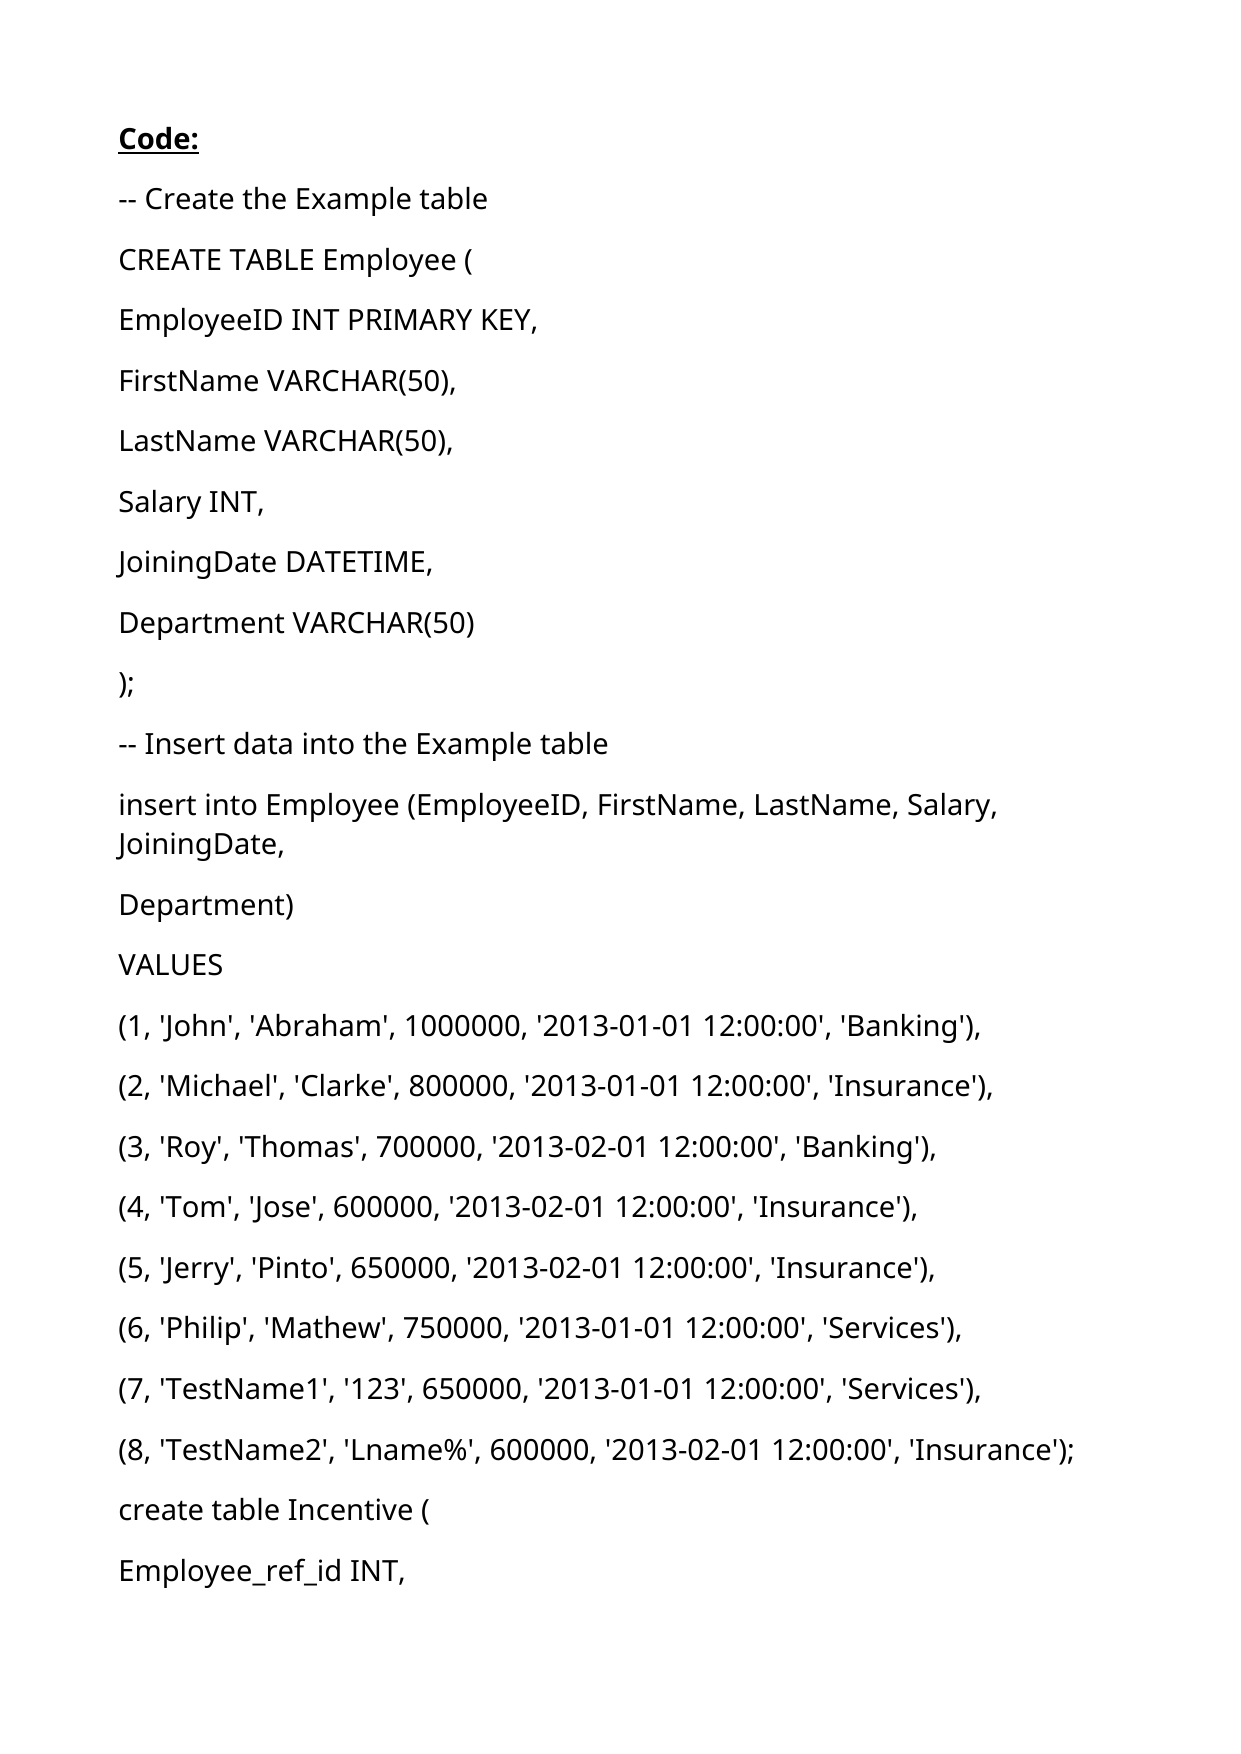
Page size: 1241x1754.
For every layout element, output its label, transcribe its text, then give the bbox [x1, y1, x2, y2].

text Department VARCHAR(50) [118, 602, 1122, 642]
text FirstName VARCHAR(50), [118, 360, 1122, 400]
text (1, 'John', 'Abraham', 1000000, '2013-01-01 12:00:00', 'Banking'), [118, 1005, 1122, 1045]
text LastName VARCHAR(50), [118, 421, 1122, 460]
text Code: [118, 118, 1122, 158]
text CREATE TABLE Employee ( [118, 239, 1122, 279]
text ); [118, 663, 1122, 702]
text Employee_ref_id INT, [118, 1550, 1122, 1589]
text (4, 'Tom', 'Jose', 600000, '2013-02-01 12:00:00', 'Insurance'), [118, 1187, 1122, 1226]
text Department) [118, 884, 1122, 924]
text -- Insert data into the Example table [118, 723, 1122, 763]
text -- Create the Example table [118, 179, 1122, 218]
text (8, 'TestName2', 'Lname%', 600000, '2013-02-01 12:00:00', 'Insurance'); [118, 1429, 1122, 1468]
text create table Incentive ( [118, 1489, 1122, 1529]
text insert into Employee (EmployeeID, FirstName, LastName, Salary, JoiningDate, [118, 784, 1122, 863]
text (7, 'TestName1', '123', 650000, '2013-01-01 12:00:00', 'Services'), [118, 1368, 1122, 1408]
text Salary INT, [118, 481, 1122, 521]
text (3, 'Roy', 'Thomas', 700000, '2013-02-01 12:00:00', 'Banking'), [118, 1126, 1122, 1166]
text EmployeeID INT PRIMARY KEY, [118, 300, 1122, 339]
text JoiningDate DATETIME, [118, 542, 1122, 581]
text (6, 'Philip', 'Mathew', 750000, '2013-01-01 12:00:00', 'Services'), [118, 1308, 1122, 1347]
text (5, 'Jerry', 'Pinto', 650000, '2013-02-01 12:00:00', 'Insurance'), [118, 1247, 1122, 1287]
text (2, 'Michael', 'Clarke', 800000, '2013-01-01 12:00:00', 'Insurance'), [118, 1066, 1122, 1105]
text VALUES [118, 944, 1122, 984]
